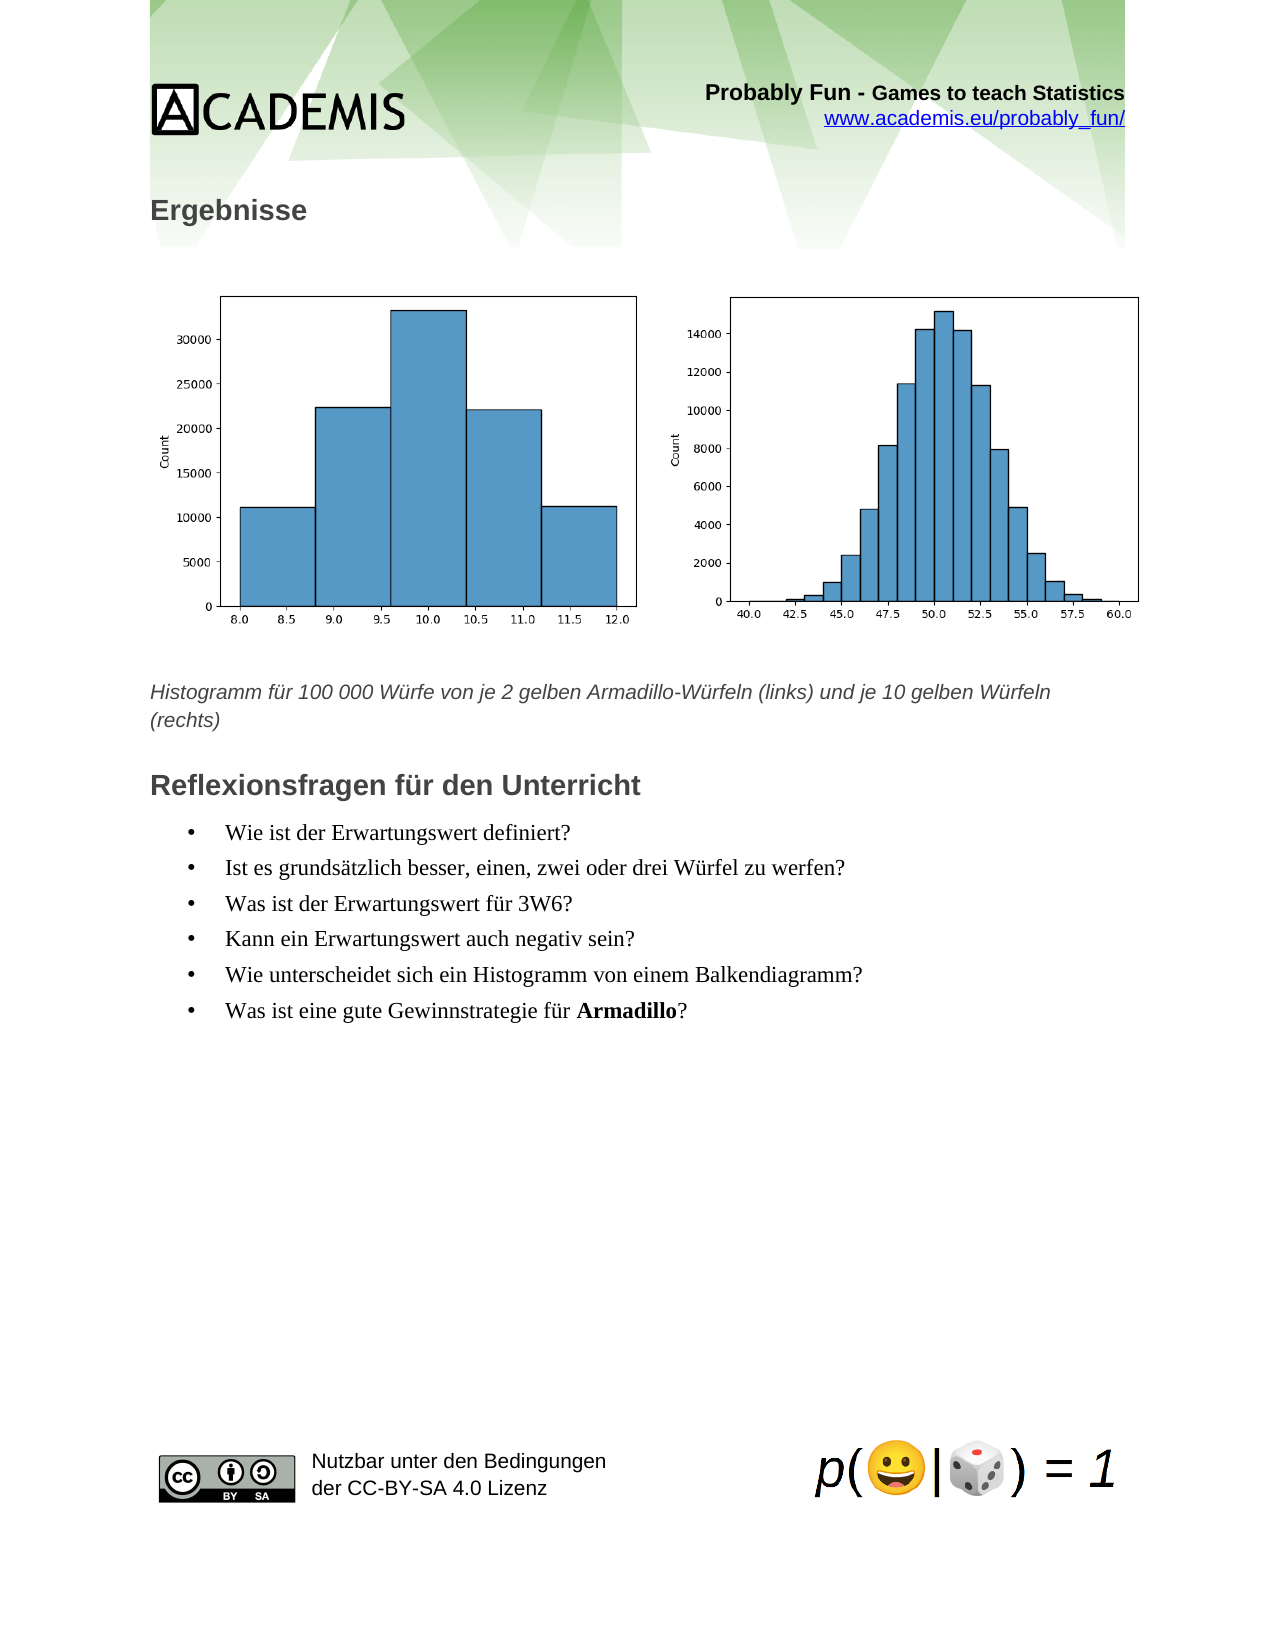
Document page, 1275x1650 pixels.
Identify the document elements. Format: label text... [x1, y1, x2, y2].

picture [1002, 115, 1008, 124]
picture [152, 1450, 302, 1507]
list Wie unterscheidet sich ein Histogramm von einem Balkendiagramm? [187, 958, 1125, 987]
list Was ist der Erwartungswert für 3W6? [187, 886, 1125, 916]
list Wie ist der Erwartungswert definiert? [187, 815, 1125, 845]
subtitle Histogramm für 100 000 Würfe von je 2 gelben Armadillo-Würfeln (links) und je 10 gelben Würfeln (rechts) [150, 264, 1125, 731]
picture [803, 1430, 1124, 1508]
picture [149, 0, 1168, 642]
list Kann ein Erwartungswert auch negativ sein? [187, 922, 1125, 952]
subtitle Ergebnisse [150, 193, 1125, 226]
list Was ist eine gute Gewinnstrategie für Armadillo? [187, 993, 1125, 1023]
list Ist es grundsätzlich besser, einen, zwei oder drei Würfel zu werfen? [187, 851, 1125, 881]
subtitle Reflexionsfragen für den Unterricht [150, 768, 1125, 802]
